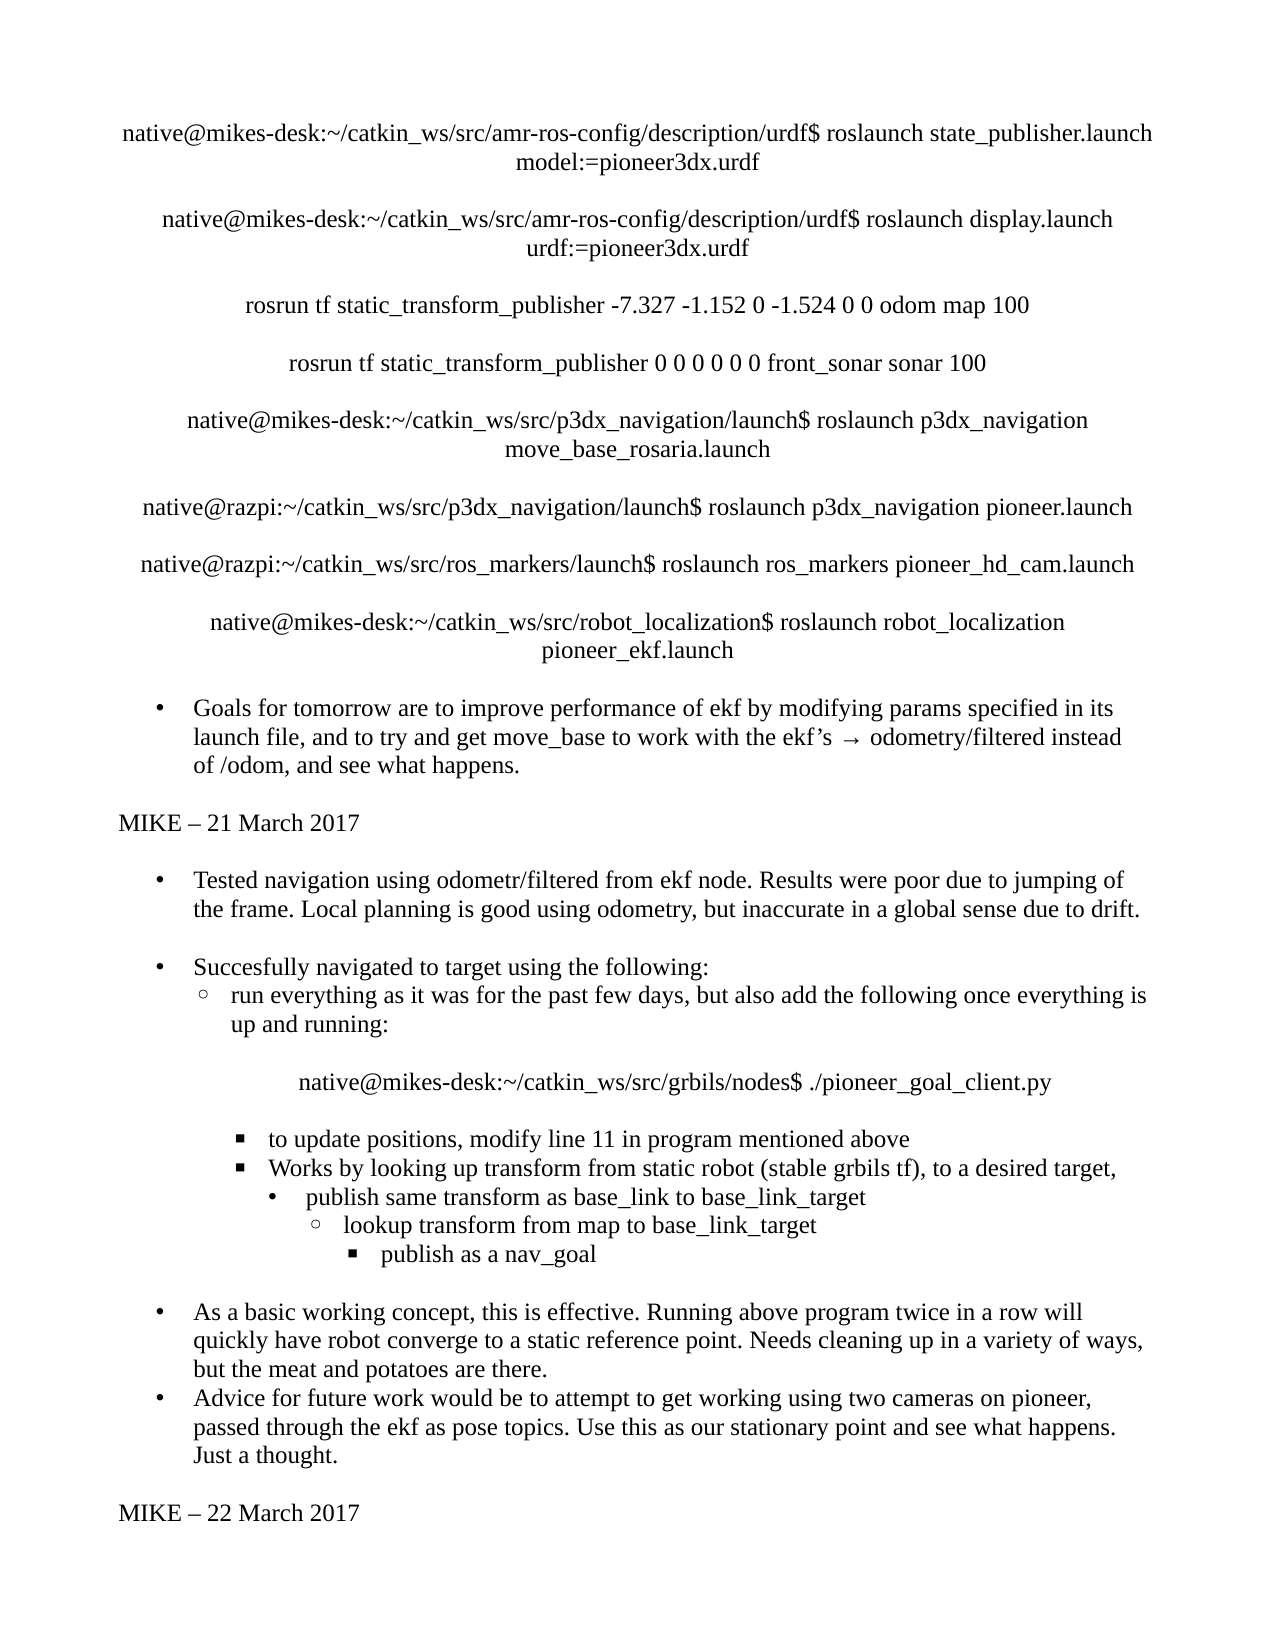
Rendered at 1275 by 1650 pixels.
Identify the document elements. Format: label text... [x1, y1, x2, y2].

text MIKE – 22 March 2017 [118, 1498, 1157, 1527]
list As a basic working concept, this is effective. Running above program twice in a row will quickly have robot converge to a static reference point. Needs cleaning up in a variety of ways, but the meat and potatoes are there. [156, 1297, 1157, 1383]
text rosrun tf static_transform_publisher 0 0 0 0 0 0 front_sonar sonar 100 [118, 348, 1157, 377]
text MIKE – 21 March 2017 [118, 808, 1157, 837]
text native@razpi:~/catkin_ws/src/p3dx_navigation/launch$ roslaunch p3dx_navigation pioneer.launch [118, 492, 1157, 521]
list lookup transform from map to base_link_target [306, 1211, 1157, 1239]
list native@mikes-desk:~/catkin_ws/src/grbils/nodes$ ./pioneer_goal_client.py [156, 1067, 1157, 1096]
text native@mikes-desk:~/catkin_ws/src/robot_localization$ roslaunch robot_localization pioneer_ekf.launch [118, 607, 1157, 664]
list Works by looking up transform from static robot (stable grbils tf), to a desired target, [231, 1153, 1157, 1182]
text native@razpi:~/catkin_ws/src/ros_markers/launch$ roslaunch ros_markers pioneer_hd_cam.launch [118, 549, 1157, 578]
list Succesfully navigated to target using the following: [156, 952, 1157, 981]
list run everything as it was for the past few days, but also add the following once everything is up and running: [193, 981, 1157, 1038]
text rosrun tf static_transform_publisher -7.327 -1.152 0 -1.524 0 0 odom map 100 [118, 291, 1157, 319]
list publish same transform as base_link to base_link_target [268, 1182, 1157, 1211]
list Advice for future work would be to attempt to get working using two cameras on pioneer, passed through the ekf as pose topics. Use this as our stationary point and see what happens. Just a thought. [156, 1383, 1157, 1469]
text native@mikes-desk:~/catkin_ws/src/p3dx_navigation/launch$ roslaunch p3dx_navigation move_base_rosaria.launch [118, 406, 1157, 463]
list publish as a nav_goal [343, 1239, 1157, 1268]
text native@mikes-desk:~/catkin_ws/src/amr-ros-config/description/urdf$ roslaunch display.launch urdf:=pioneer3dx.urdf [118, 204, 1157, 262]
list Goals for tomorrow are to improve performance of ekf by modifying params specified in its launch file, and to try and get move_base to work with the ekf’s → odometry/filtered instead of /odom, and see what happens. [156, 693, 1157, 779]
list Tested navigation using odometr/filtered from ekf node. Results were poor due to jumping of the frame. Local planning is good using odometry, but inaccurate in a global sense due to drift. [156, 866, 1157, 923]
list to update positions, modify line 11 in program mentioned above [231, 1124, 1157, 1153]
text native@mikes-desk:~/catkin_ws/src/amr-ros-config/description/urdf$ roslaunch state_publisher.launch model:=pioneer3dx.urdf [118, 118, 1157, 176]
